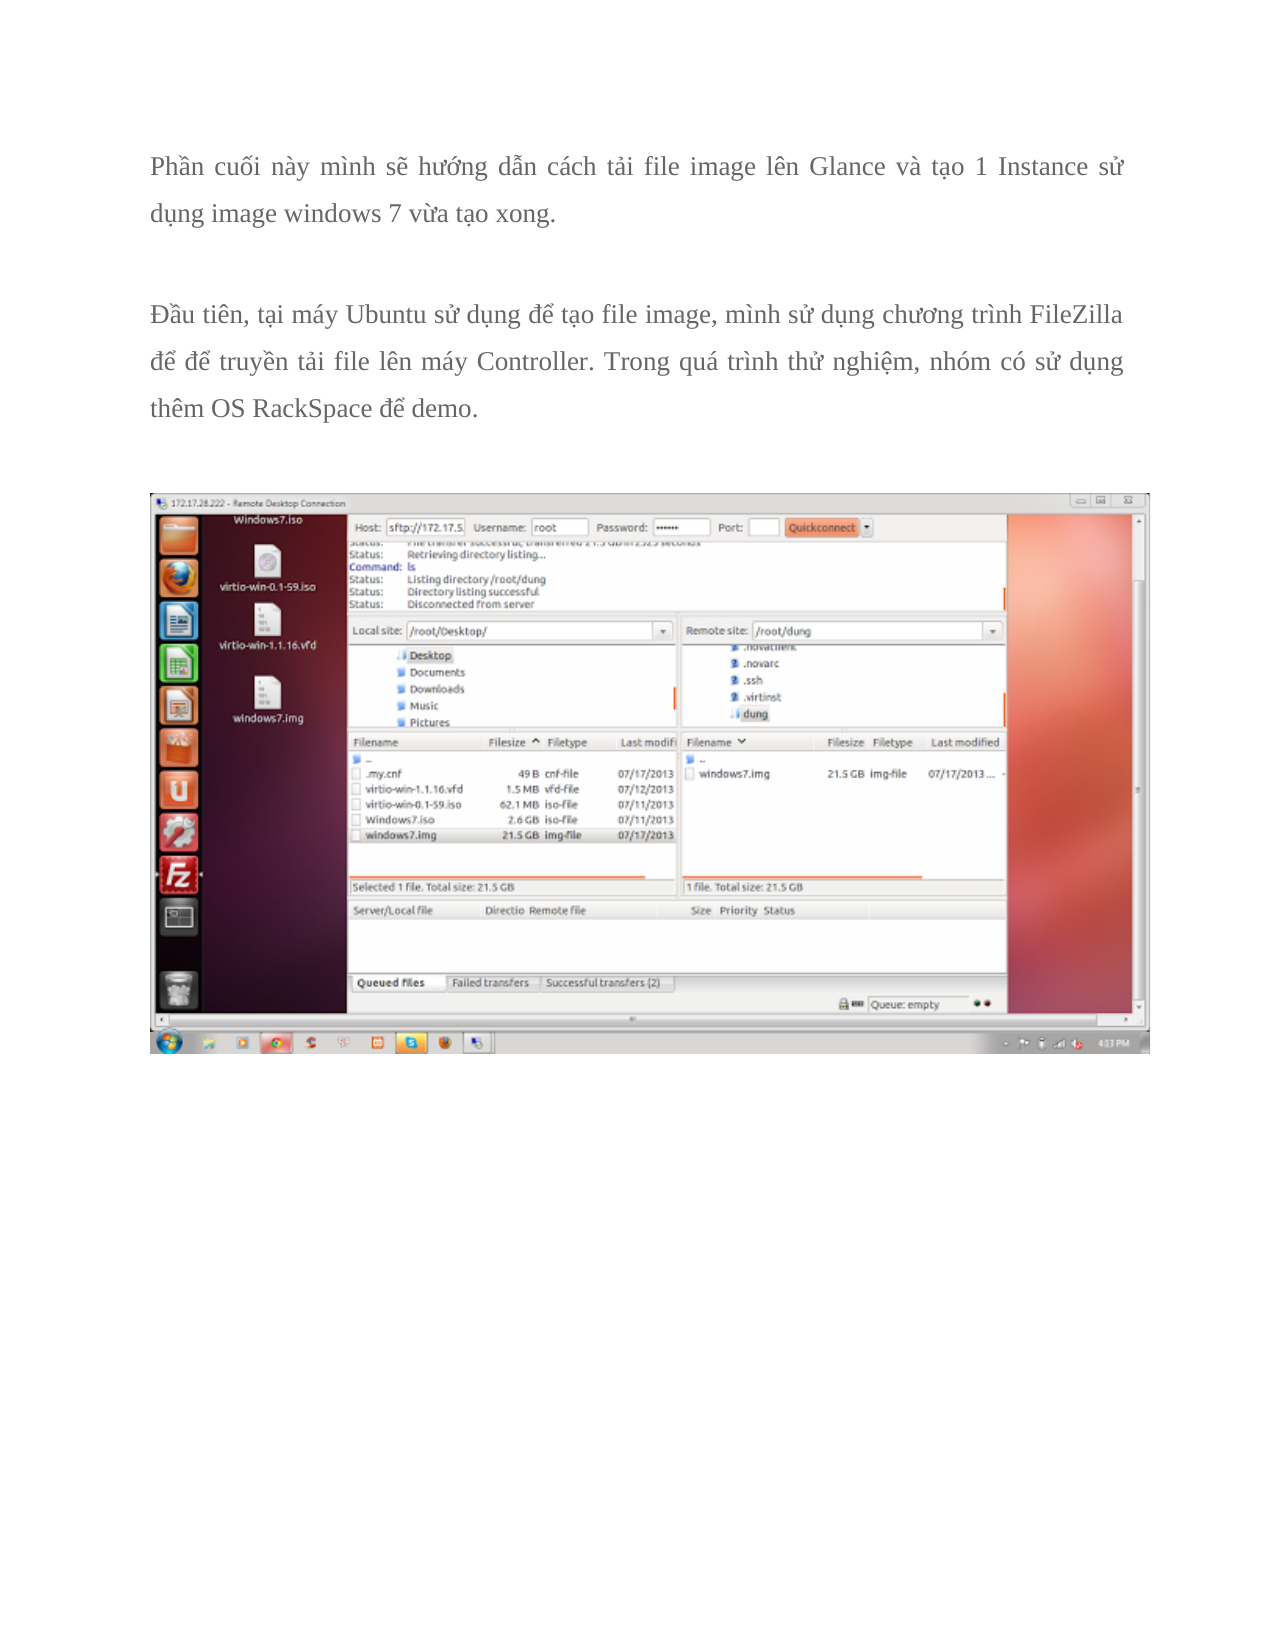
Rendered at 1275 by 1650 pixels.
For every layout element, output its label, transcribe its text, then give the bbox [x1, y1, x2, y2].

text Đầu tiên, tại máy Ubuntu sử dụng để tạo file image, mình sử dụng chương trình FileZilla để để truyền tải file lên máy Controller. Trong quá trình thử nghiệm, nhóm có sử dụng thêm OS RackSpace để demo. [150, 299, 1125, 423]
text Phần cuối này mình sẽ hướng dẫn cách tải file image lên Glance và tạo 1 Instance sử dụng image windows 7 vừa tạo xong. [150, 150, 1125, 228]
